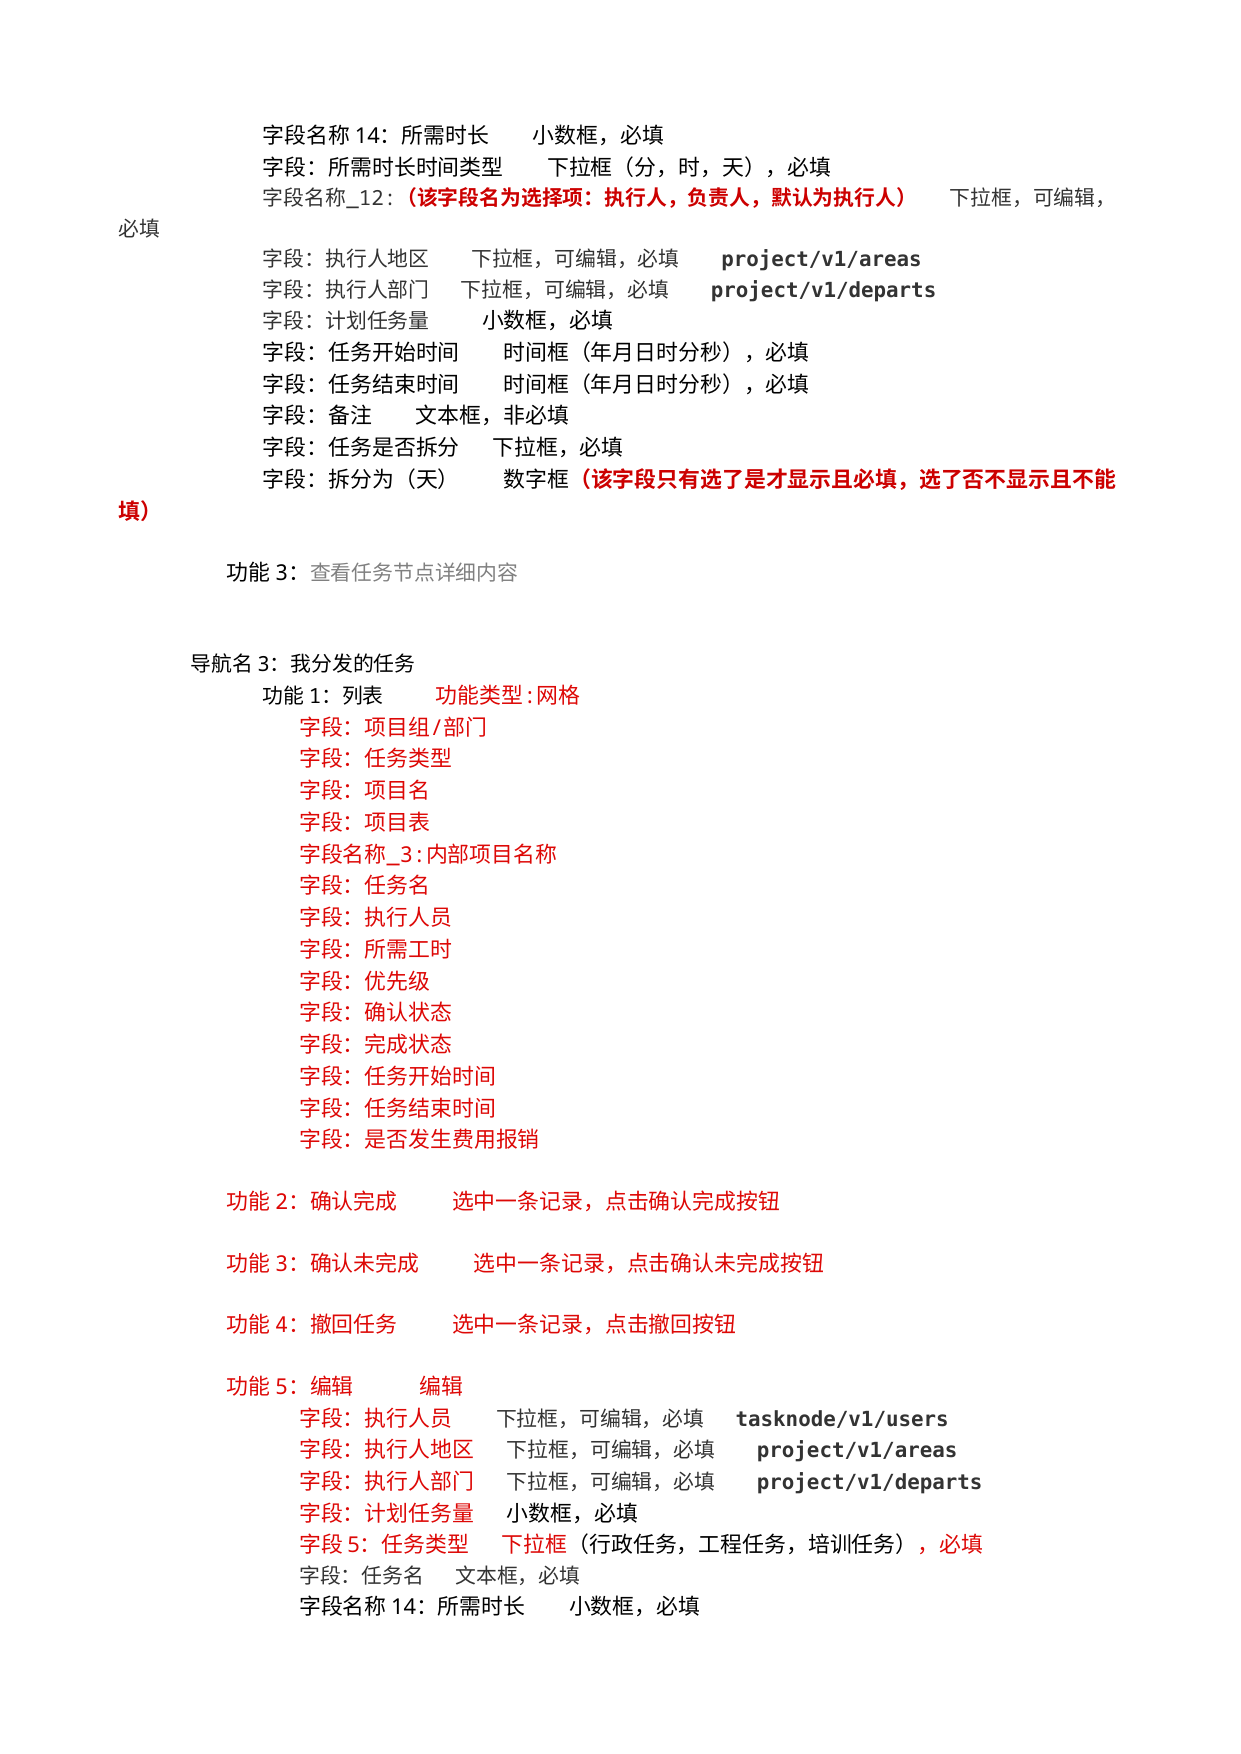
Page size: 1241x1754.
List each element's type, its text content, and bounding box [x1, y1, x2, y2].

text 字段：确认状态 [118, 995, 1122, 1027]
text 功能2：确认完成 选中一条记录，点击确认完成按钮 [118, 1184, 1122, 1216]
text 功能3：确认未完成 选中一条记录，点击确认未完成按钮 [118, 1246, 1122, 1277]
text 字段：完成状态 [118, 1027, 1122, 1059]
text 字段5：任务类型 下拉框（行政任务，工程任务，培训任务），必填 [118, 1527, 1122, 1559]
text 字段：任务是否拆分 下拉框，必填 [118, 430, 1122, 462]
text 字段：任务结束时间 [118, 1091, 1122, 1122]
text 功能3：查看任务节点详细内容 [118, 555, 1122, 587]
text 字段：执行人部门 下拉框，可编辑，必填 project/v1/departs [118, 1464, 1122, 1496]
text 导航名3：我分发的任务 [118, 647, 1122, 678]
text 字段：项目名 [118, 773, 1122, 805]
text 功能4：撤回任务 选中一条记录，点击撤回按钮 [118, 1307, 1122, 1339]
text 字段：所需时长时间类型 下拉框（分，时，天），必填 [118, 150, 1122, 182]
text 字段名称_3:内部项目名称 [118, 837, 1122, 868]
text 字段：任务结束时间 时间框（年月日时分秒），必填 [118, 367, 1122, 398]
text 字段：执行人部门 下拉框，可编辑，必填 project/v1/departs [118, 273, 1122, 303]
text 字段：计划任务量 小数框，必填 [118, 1496, 1122, 1527]
text 字段：执行人地区 下拉框，可编辑，必填 project/v1/areas [118, 1432, 1122, 1464]
text 字段：项目组/部门 [118, 709, 1122, 741]
text 字段：计划任务量 小数框，必填 [118, 303, 1122, 335]
text 字段：执行人员 [118, 900, 1122, 932]
text 字段：是否发生费用报销 [118, 1122, 1122, 1154]
text 字段：任务开始时间 [118, 1059, 1122, 1091]
text 字段名称_12:（该字段名为选择项：执行人，负责人，默认为执行人） 下拉框，可编辑，必填 [118, 182, 1122, 242]
text 字段：任务名 文本框，必填 [118, 1559, 1122, 1589]
text 字段：备注 文本框，非必填 [118, 398, 1122, 430]
text 字段：执行人地区 下拉框，可编辑，必填 project/v1/areas [118, 242, 1122, 273]
text 功能5：编辑 编辑 [118, 1369, 1122, 1401]
text 字段：所需工时 [118, 932, 1122, 964]
text 字段：任务名 [118, 868, 1122, 900]
text 字段：项目表 [118, 805, 1122, 837]
text 字段：任务开始时间 时间框（年月日时分秒），必填 [118, 335, 1122, 367]
text 功能1：列表 功能类型:网格 [118, 678, 1122, 709]
text 字段名称14：所需时长 小数框，必填 [118, 118, 1122, 150]
text 字段：优先级 [118, 964, 1122, 995]
text 字段：拆分为（天） 数字框（该字段只有选了是才显示且必填，选了否不显示且不能填） [118, 462, 1122, 525]
text 字段名称14：所需时长 小数框，必填 [118, 1589, 1122, 1621]
text 字段：任务类型 [118, 741, 1122, 773]
text 字段：执行人员 下拉框，可编辑，必填 tasknode/v1/users [118, 1401, 1122, 1432]
